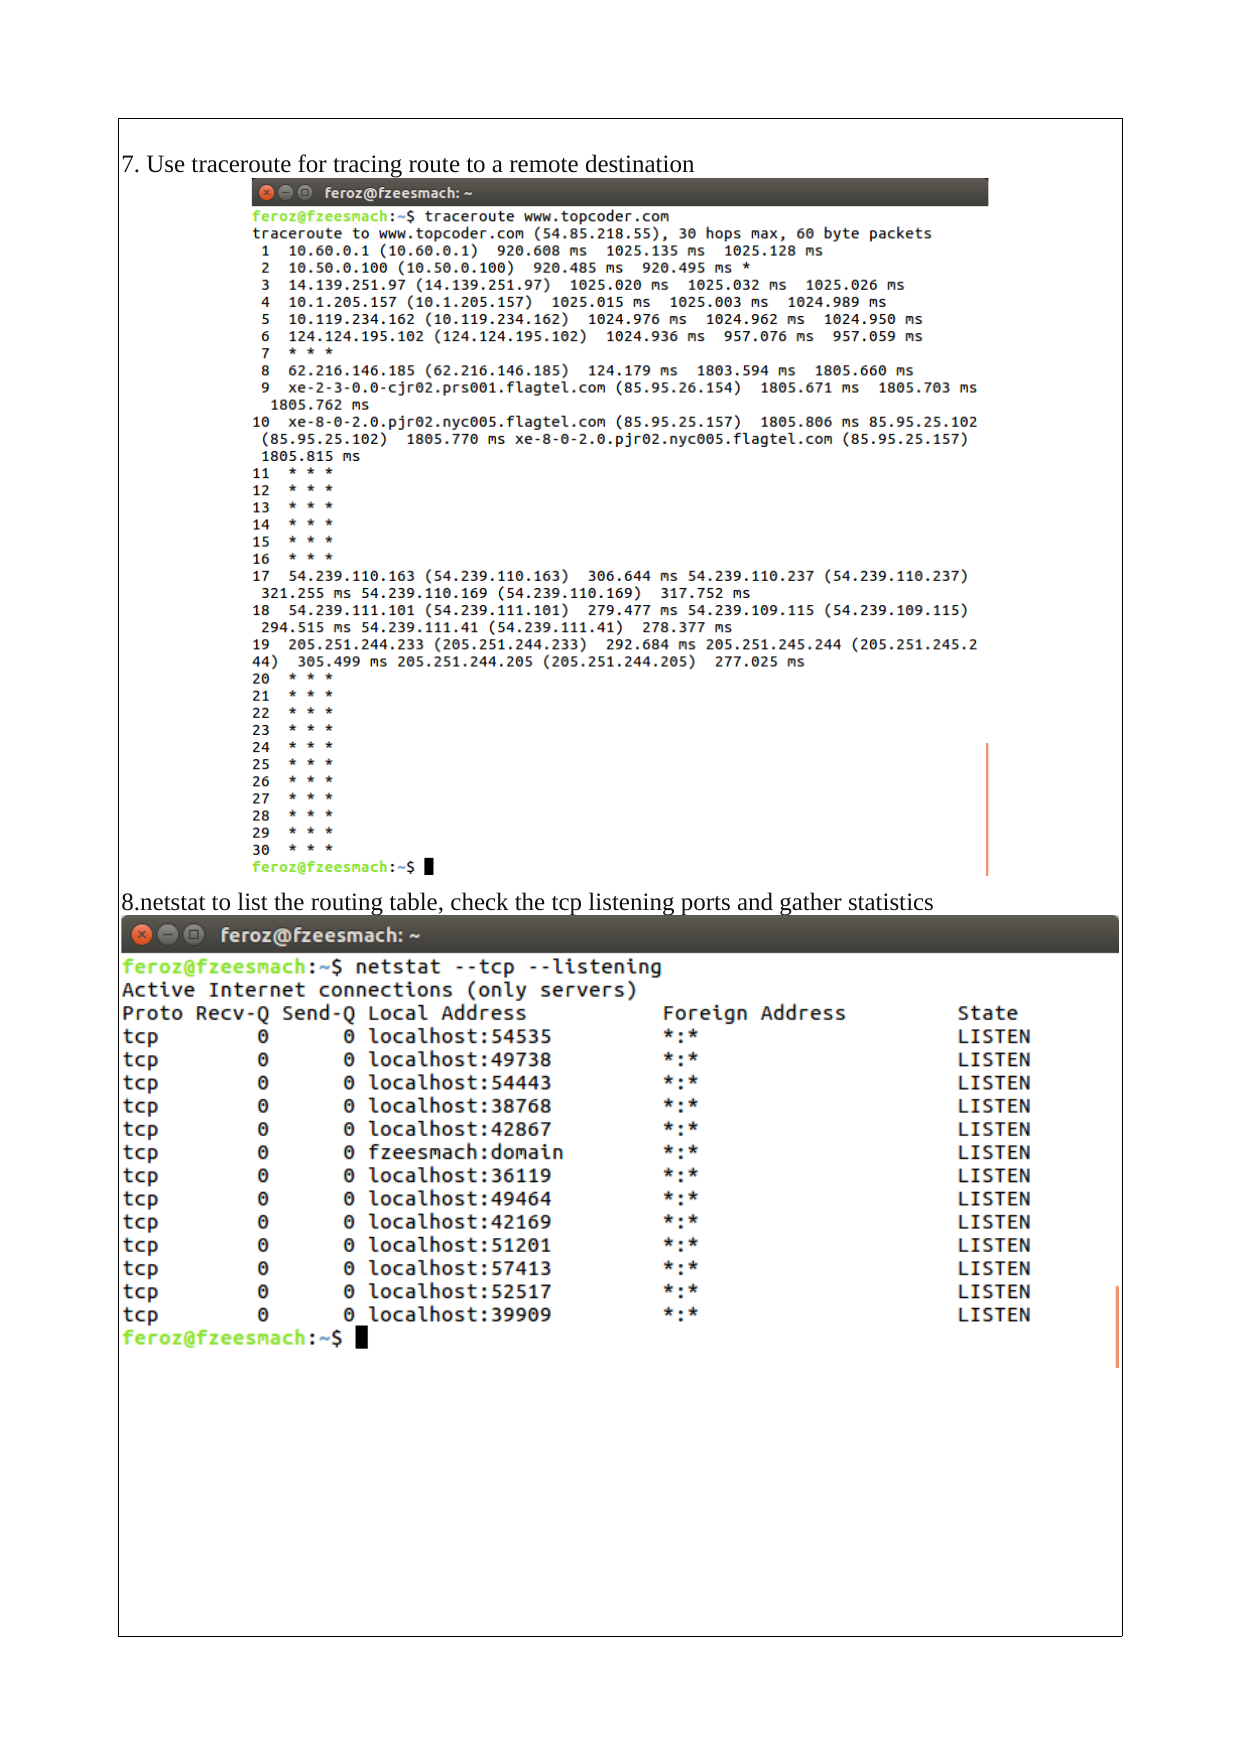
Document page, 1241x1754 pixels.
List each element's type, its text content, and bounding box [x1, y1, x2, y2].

text 8.netstat to list the routing table, check the tcp listening ports and gather statistics [121, 887, 1119, 915]
picture [121, 915, 1119, 1368]
text 7. Use traceroute for tracing route to a remote destination [121, 149, 1119, 178]
picture [251, 178, 989, 876]
